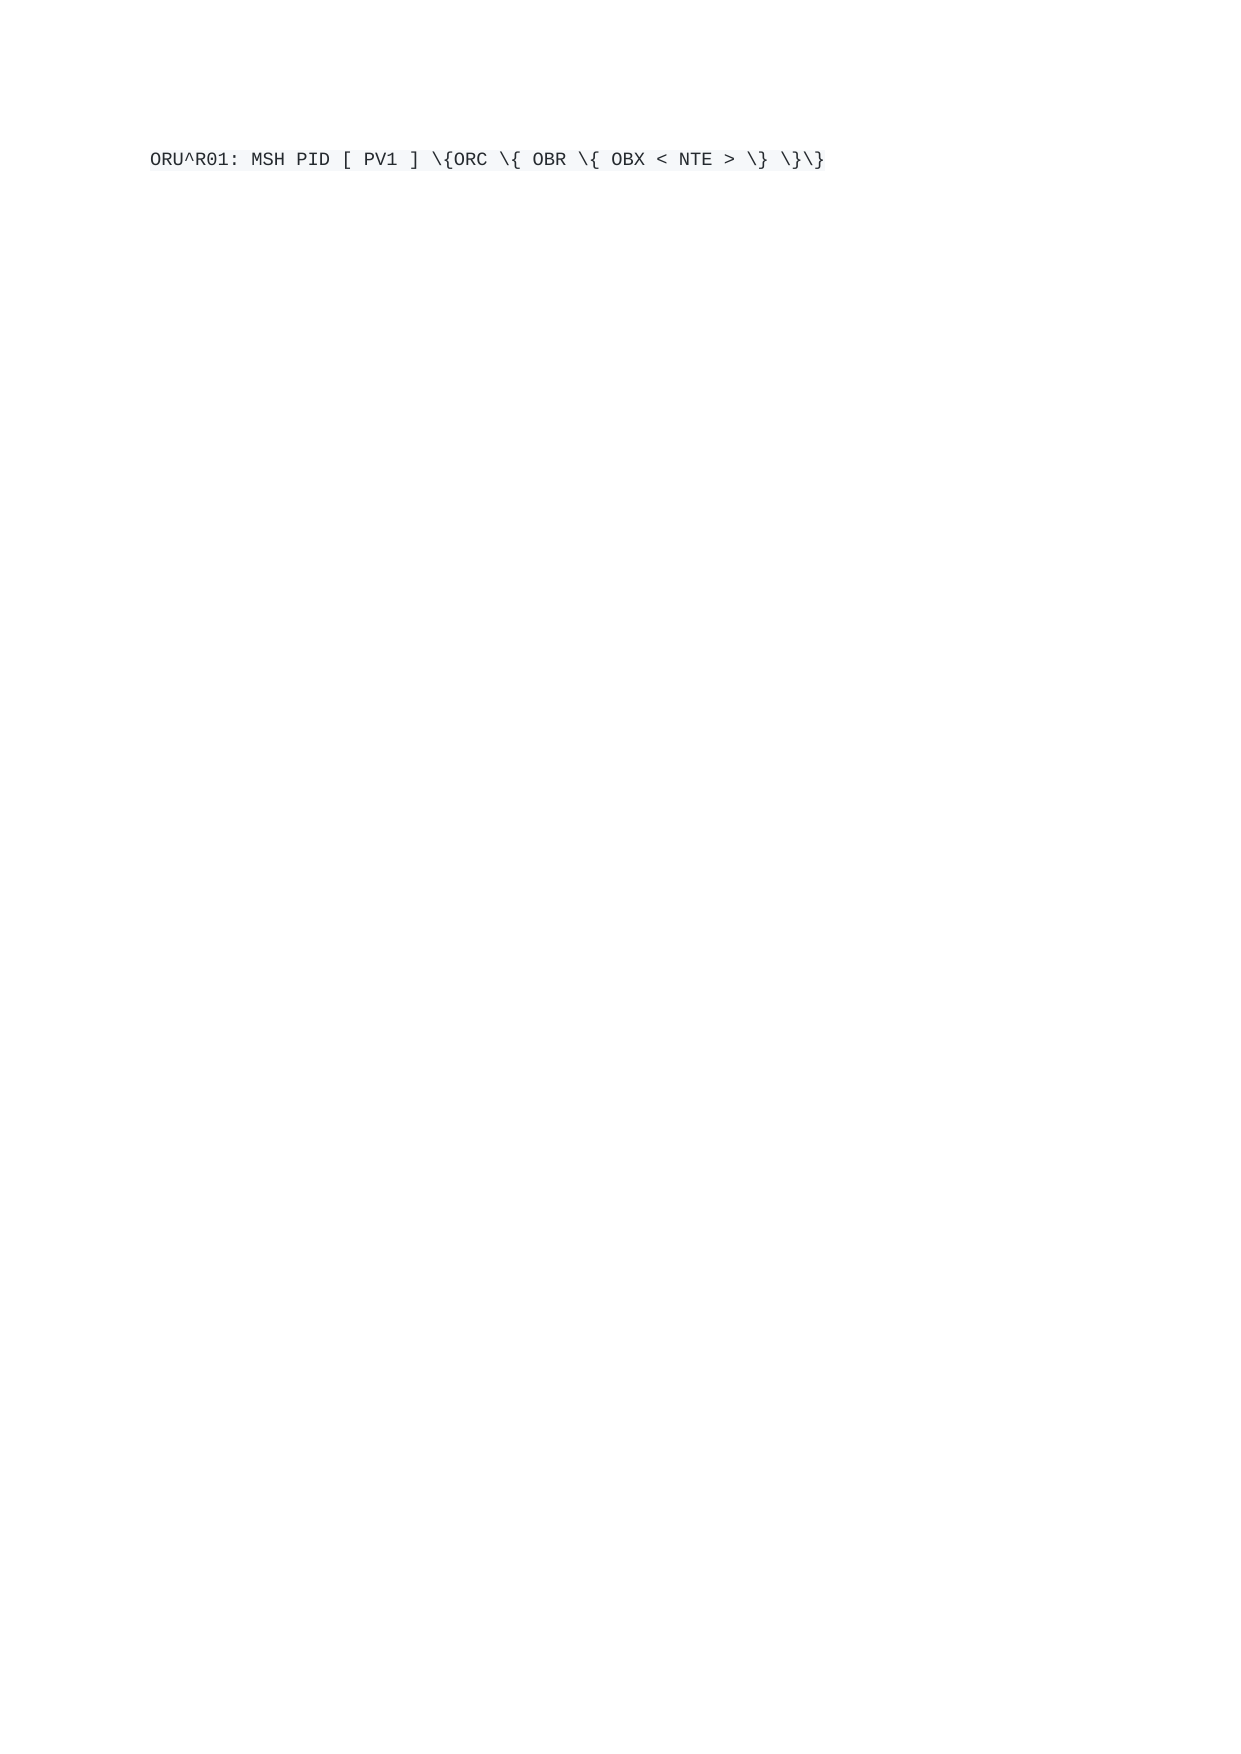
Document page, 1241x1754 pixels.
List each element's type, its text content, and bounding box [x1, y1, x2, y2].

text ORU^R01: MSH PID [ PV1 ] \{ORC \{ OBR \{ OBX < NTE > \} \}\} [150, 150, 1090, 171]
